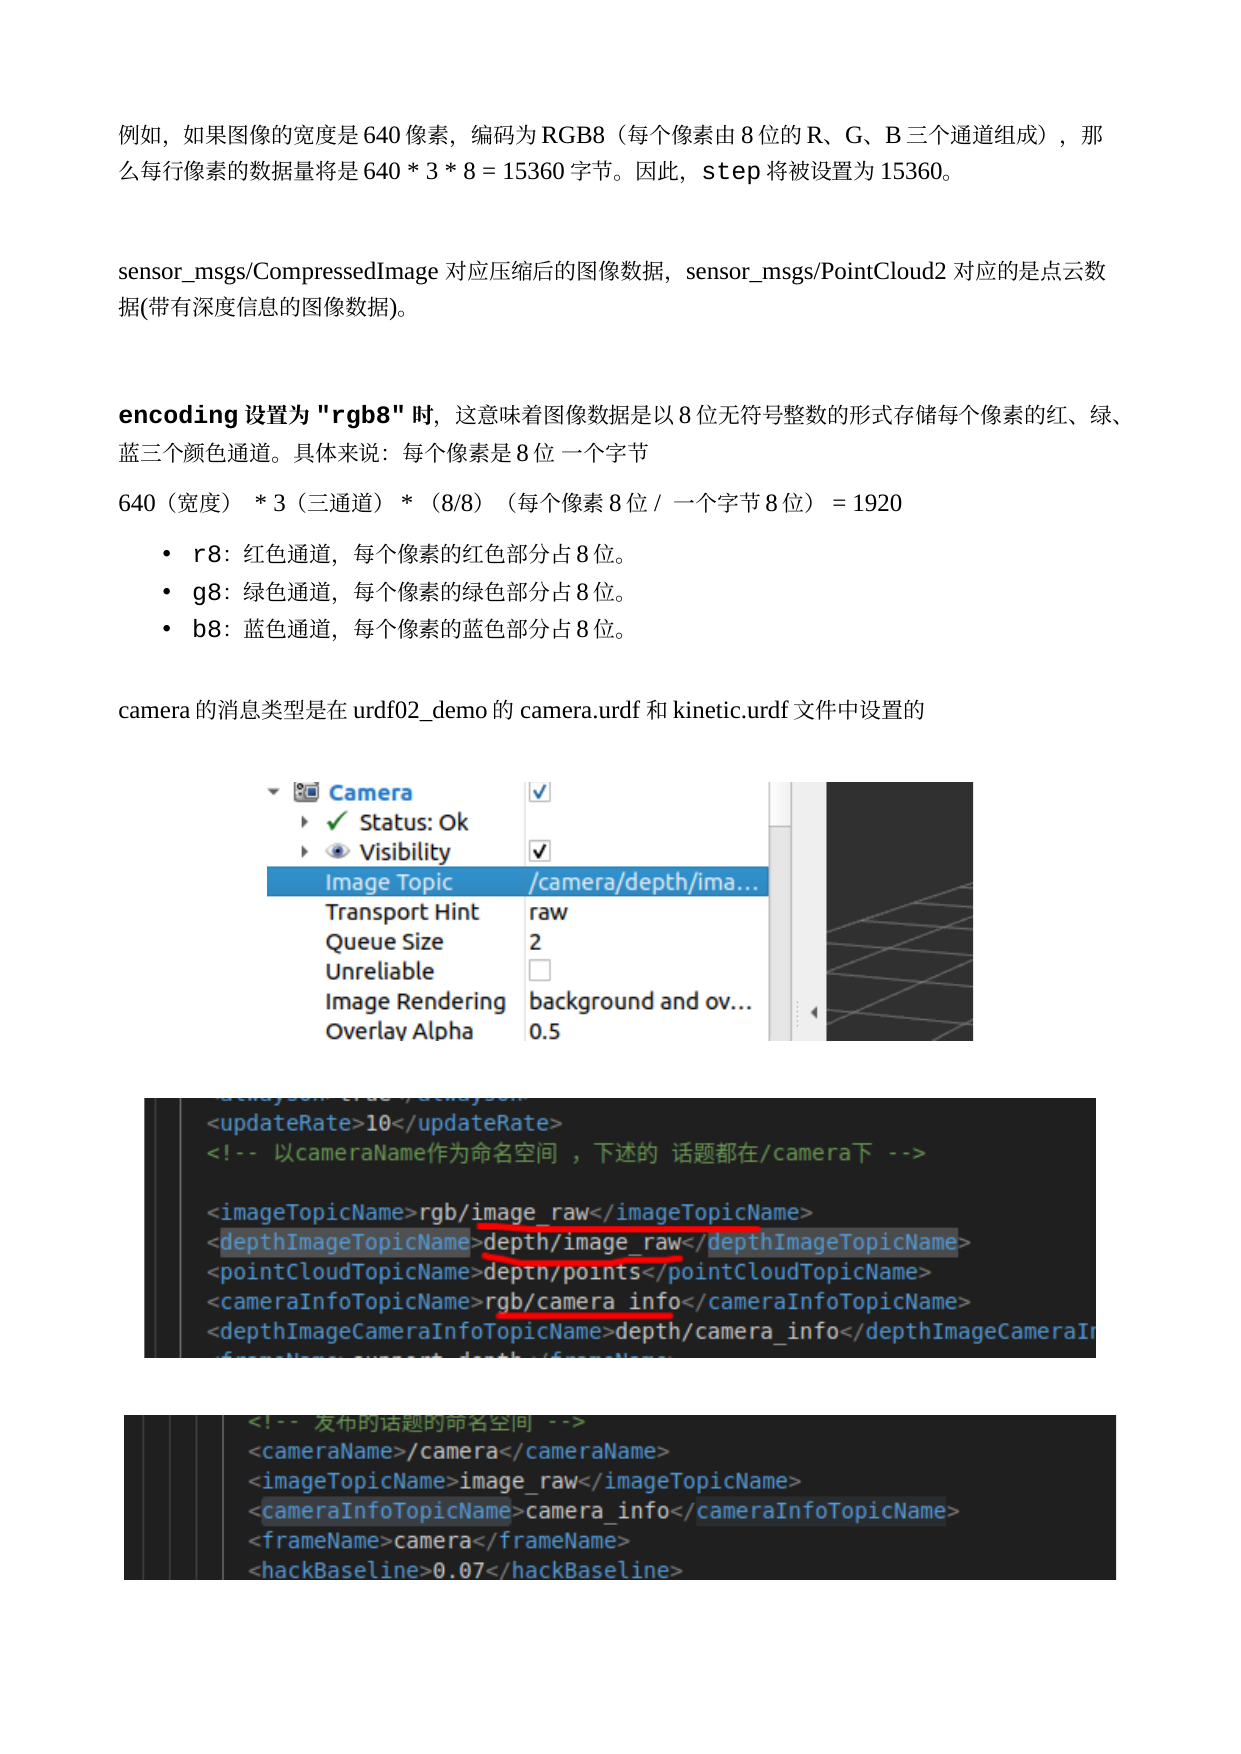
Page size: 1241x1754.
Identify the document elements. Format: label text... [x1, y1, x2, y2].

text 640（宽度） * 3（三通道） * （8/8）（每个像素8位 / 一个字节8位） = 1920 [118, 487, 1122, 518]
text 例如，如果图像的宽度是640像素，编码为RGB8（每个像素由8位的R、G、B三个通道组成），那么每行像素的数据量将是640 * 3 * 8 = 15360字节。因此，step将被设置为15360。 [118, 118, 1122, 187]
text encoding 设置为 "rgb8" 时，这意味着图像数据是以8位无符号整数的形式存储每个像素的红、绿、蓝三个颜色通道。具体来说：每个像素是8位 一个字节 [118, 398, 1122, 467]
picture [124, 1415, 1117, 1580]
picture [144, 1098, 1096, 1358]
text sensor_msgs/CompressedImage 对应压缩后的图像数据，sensor_msgs/PointCloud2 对应的是点云数据(带有深度信息的图像数据)。 [118, 254, 1122, 322]
list r8：红色通道，每个像素的红色部分占8位。 [162, 537, 1122, 570]
list g8：绿色通道，每个像素的绿色部分占8位。 [162, 575, 1122, 608]
list b8：蓝色通道，每个像素的蓝色部分占8位。 [162, 612, 1122, 645]
text camera的消息类型是在urdf02_demo的 camera.urdf 和kinetic.urdf文件中设置的 [118, 693, 1122, 725]
picture [267, 782, 974, 1041]
